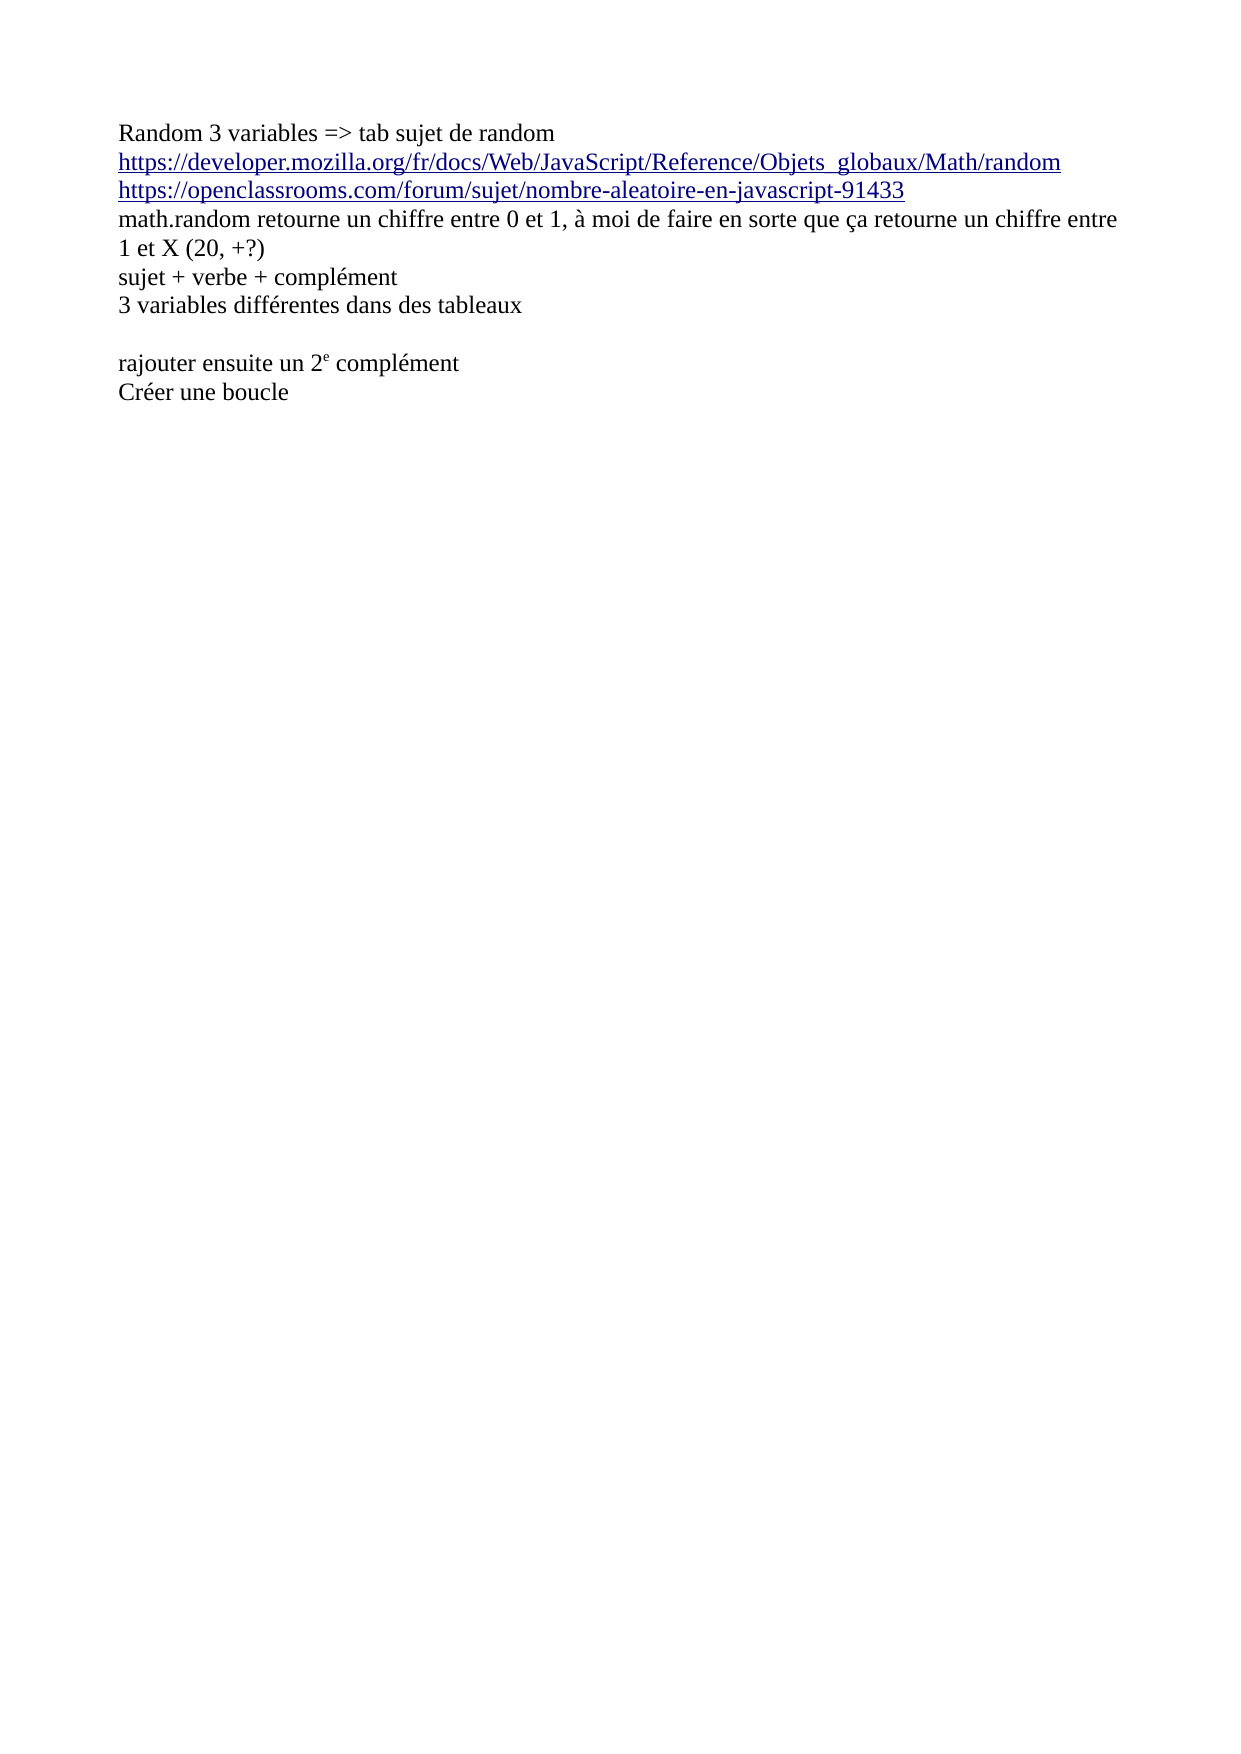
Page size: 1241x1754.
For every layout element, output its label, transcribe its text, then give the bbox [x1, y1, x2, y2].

text Random 3 variables => tab sujet de random [118, 118, 1122, 147]
text Créer une boucle [118, 377, 1122, 406]
text math.random retourne un chiffre entre 0 et 1, à moi de faire en sorte que ça retourne un chiffre entre 1 et X (20, +?) [118, 204, 1122, 262]
text sujet + verbe + complément [118, 262, 1122, 291]
text rajouter ensuite un 2e complément [118, 348, 1122, 377]
text https://openclassrooms.com/forum/sujet/nombre-aleatoire-en-javascript-91433 [118, 176, 1122, 204]
text 3 variables différentes dans des tableaux [118, 291, 1122, 319]
text https://developer.mozilla.org/fr/docs/Web/JavaScript/Reference/Objets_globaux/Math/random [118, 147, 1122, 176]
